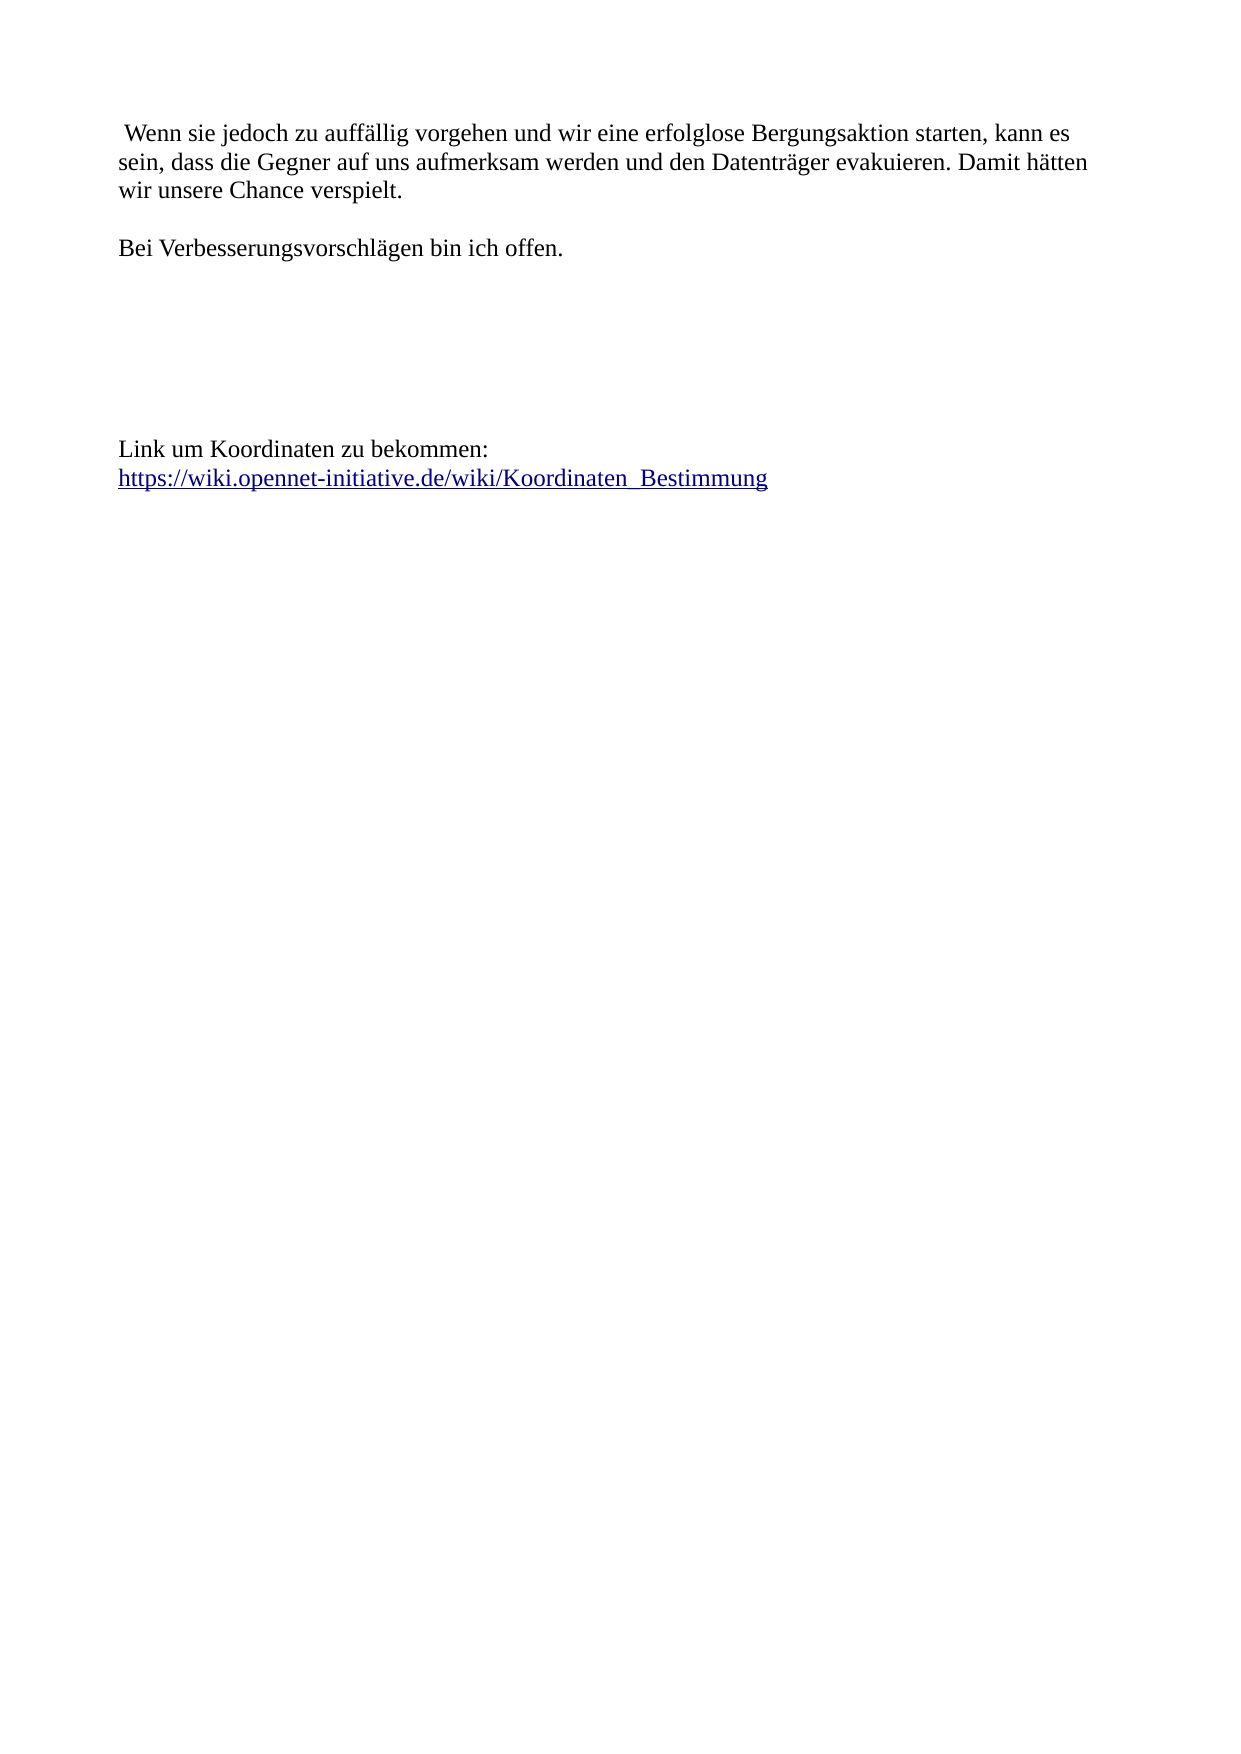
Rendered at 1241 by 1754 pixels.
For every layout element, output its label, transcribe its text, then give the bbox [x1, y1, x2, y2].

text Wenn sie jedoch zu auffällig vorgehen und wir eine erfolglose Bergungsaktion starten, kann es sein, dass die Gegner auf uns aufmerksam werden und den Datenträger evakuieren. Damit hätten wir unsere Chance verspielt. [118, 118, 1122, 204]
text Link um Koordinaten zu bekommen: https://wiki.opennet-initiative.de/wiki/Koordinaten_Bestimmung [118, 434, 1122, 492]
text Bei Verbesserungsvorschlägen bin ich offen. [118, 233, 1122, 262]
